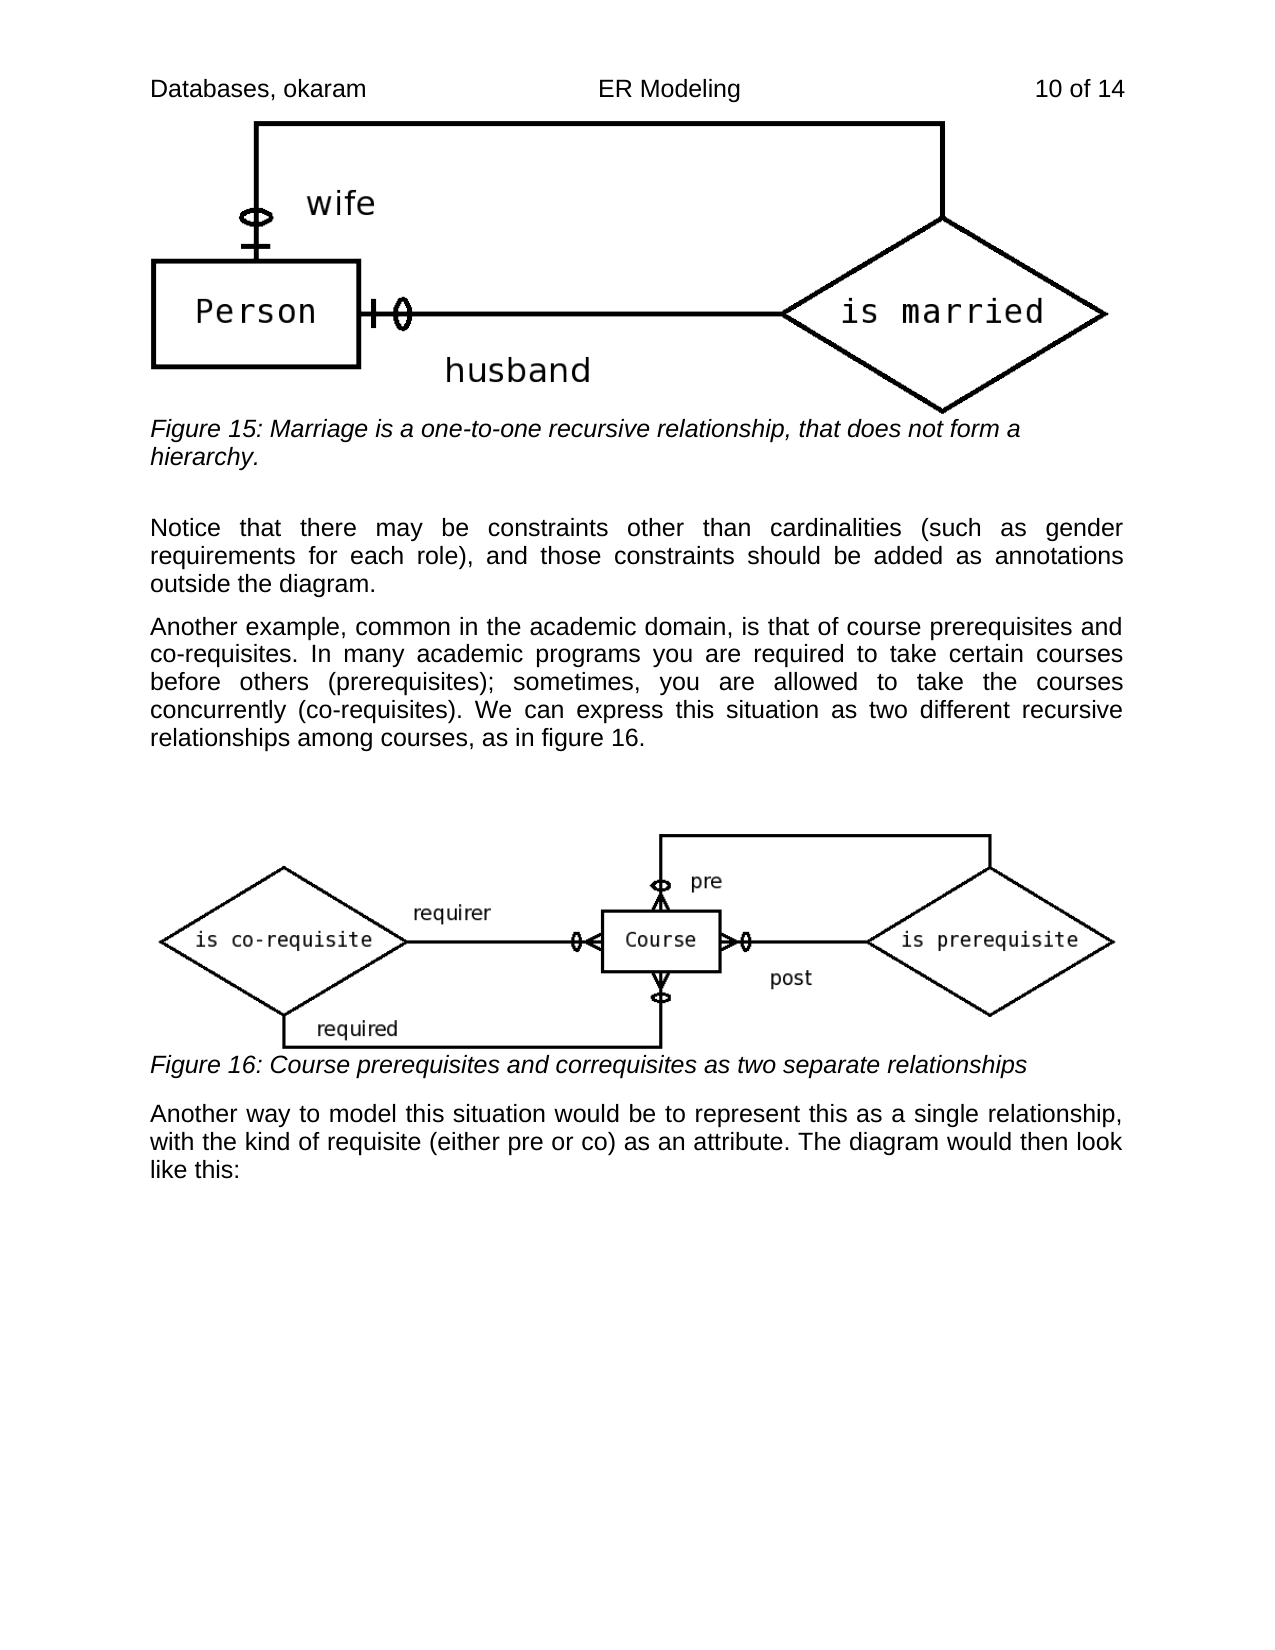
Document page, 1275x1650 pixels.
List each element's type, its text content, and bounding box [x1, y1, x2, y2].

text Another way to model this situation would be to represent this as a single relationship, with the kind of requisite (either pre or co) as an attribute. The diagram would then look like this: [150, 1100, 1125, 1184]
text Figure 15: Marriage is a one-to-one recursive relationship, that does not form a hierarchy. [150, 415, 1125, 471]
text [150, 1078, 1125, 1100]
picture [150, 834, 1125, 1051]
text Figure 16: Course prerequisites and correquisites as two separate relationships [150, 1051, 1125, 1078]
text Notice that there may be constraints other than cardinalities (such as gender requirements for each role), and those constraints should be added as annotations outside the diagram. [150, 513, 1125, 597]
text Another example, common in the academic domain, is that of course prerequisites and co-requisites. In many academic programs you are required to take certain courses before others (prerequisites); sometimes, you are allowed to take the courses concurrently (co-requisites). We can express this situation as two different recursive relationships among courses, as in figure 16. [150, 612, 1125, 752]
text [150, 810, 1125, 834]
picture [150, 120, 1126, 415]
